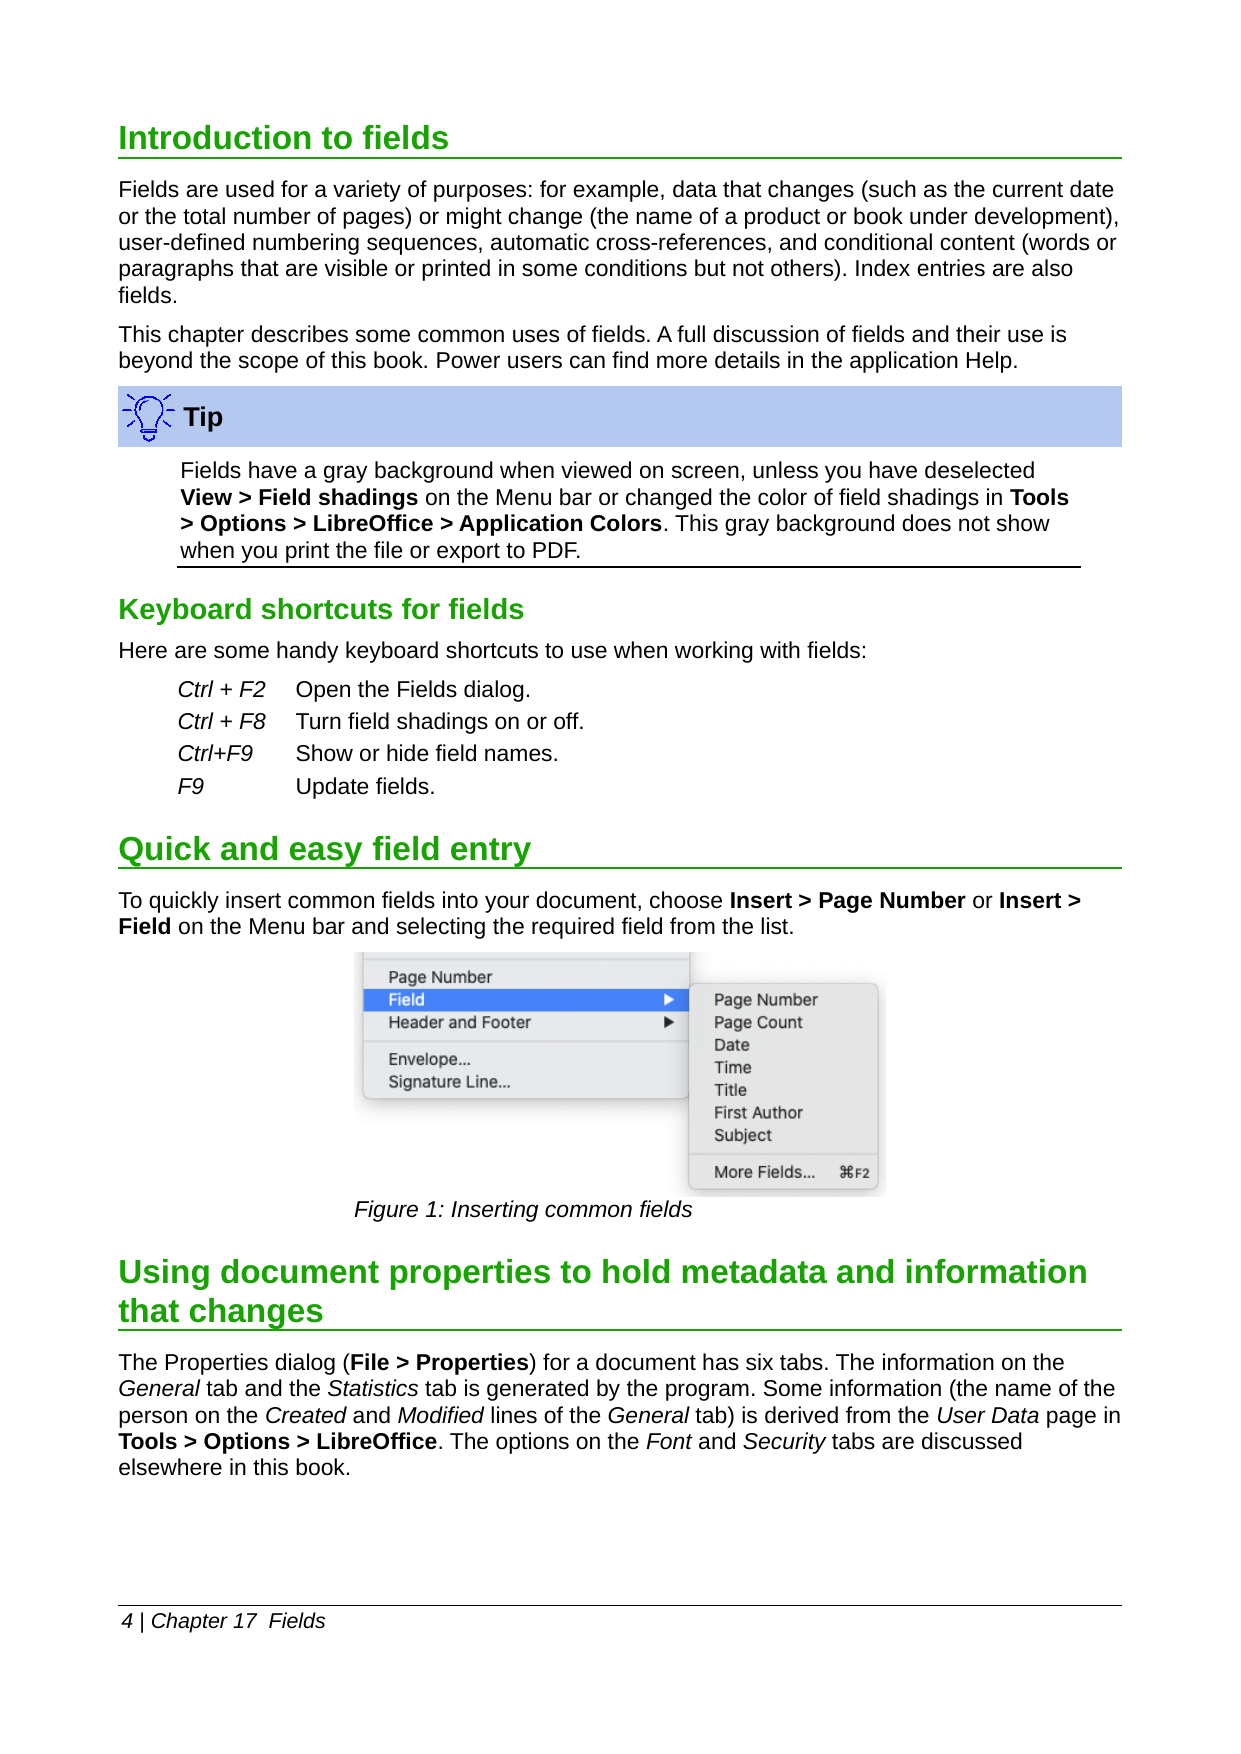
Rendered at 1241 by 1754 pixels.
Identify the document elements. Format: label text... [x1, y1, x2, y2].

picture [119, 386, 179, 446]
text This chapter describes some common uses of fields. A full discussion of fields and their use is beyond the scope of this book. Power users can find more details in the application Help. [118, 321, 1122, 373]
picture [353, 952, 887, 1197]
subtitle Introduction to fields [118, 118, 1122, 157]
text Ctrl+F9 Show or hide field names. [177, 740, 1122, 767]
text Ctrl + F2 Open the Fields dialog. [177, 676, 1122, 702]
text To quickly insert common fields into your document, choose Insert > Page Number or Insert > Field on the Menu bar and selecting the required field from the list. [118, 887, 1122, 939]
text Here are some handy keyboard shortcuts to use when working with fields: [118, 637, 1122, 663]
subtitle Keyboard shortcuts for fields [118, 592, 1122, 625]
subtitle Using document properties to hold metadata and information that changes [118, 1252, 1122, 1329]
text Ctrl + F8 Turn field shadings on or off. [177, 708, 1122, 734]
text Fields are used for a variety of purposes: for example, data that changes (such as the current date or the total number of pages) or might change (the name of a product or book under development), user-defined numbering sequences, automatic cross-references, and conditional content (words or paragraphs that are visible or printed in some conditions but not others). Index entries are also fields. [118, 176, 1122, 308]
subtitle Tip [118, 386, 1122, 447]
text F9 Update fields. [177, 773, 1122, 799]
subtitle Quick and easy field entry [118, 828, 1122, 867]
text Fields have a gray background when viewed on screen, unless you have deselected View > Field shadings on the Menu bar or changed the color of field shadings in Tools > Options > LibreOffice > Application Colors. This gray background does not show when you print the file or export to PDF. [177, 454, 1081, 566]
text The Properties dialog (File > Properties) for a document has six tabs. The information on the General tab and the Statistics tab is generated by the program. Some information (the name of the person on the Created and Modified lines of the General tab) is derived from the User Data page in Tools > Options > LibreOffice. The options on the Font and Security tabs are discussed elsewhere in this book. [118, 1349, 1122, 1481]
text Figure 1: Inserting common fields [354, 1197, 886, 1223]
